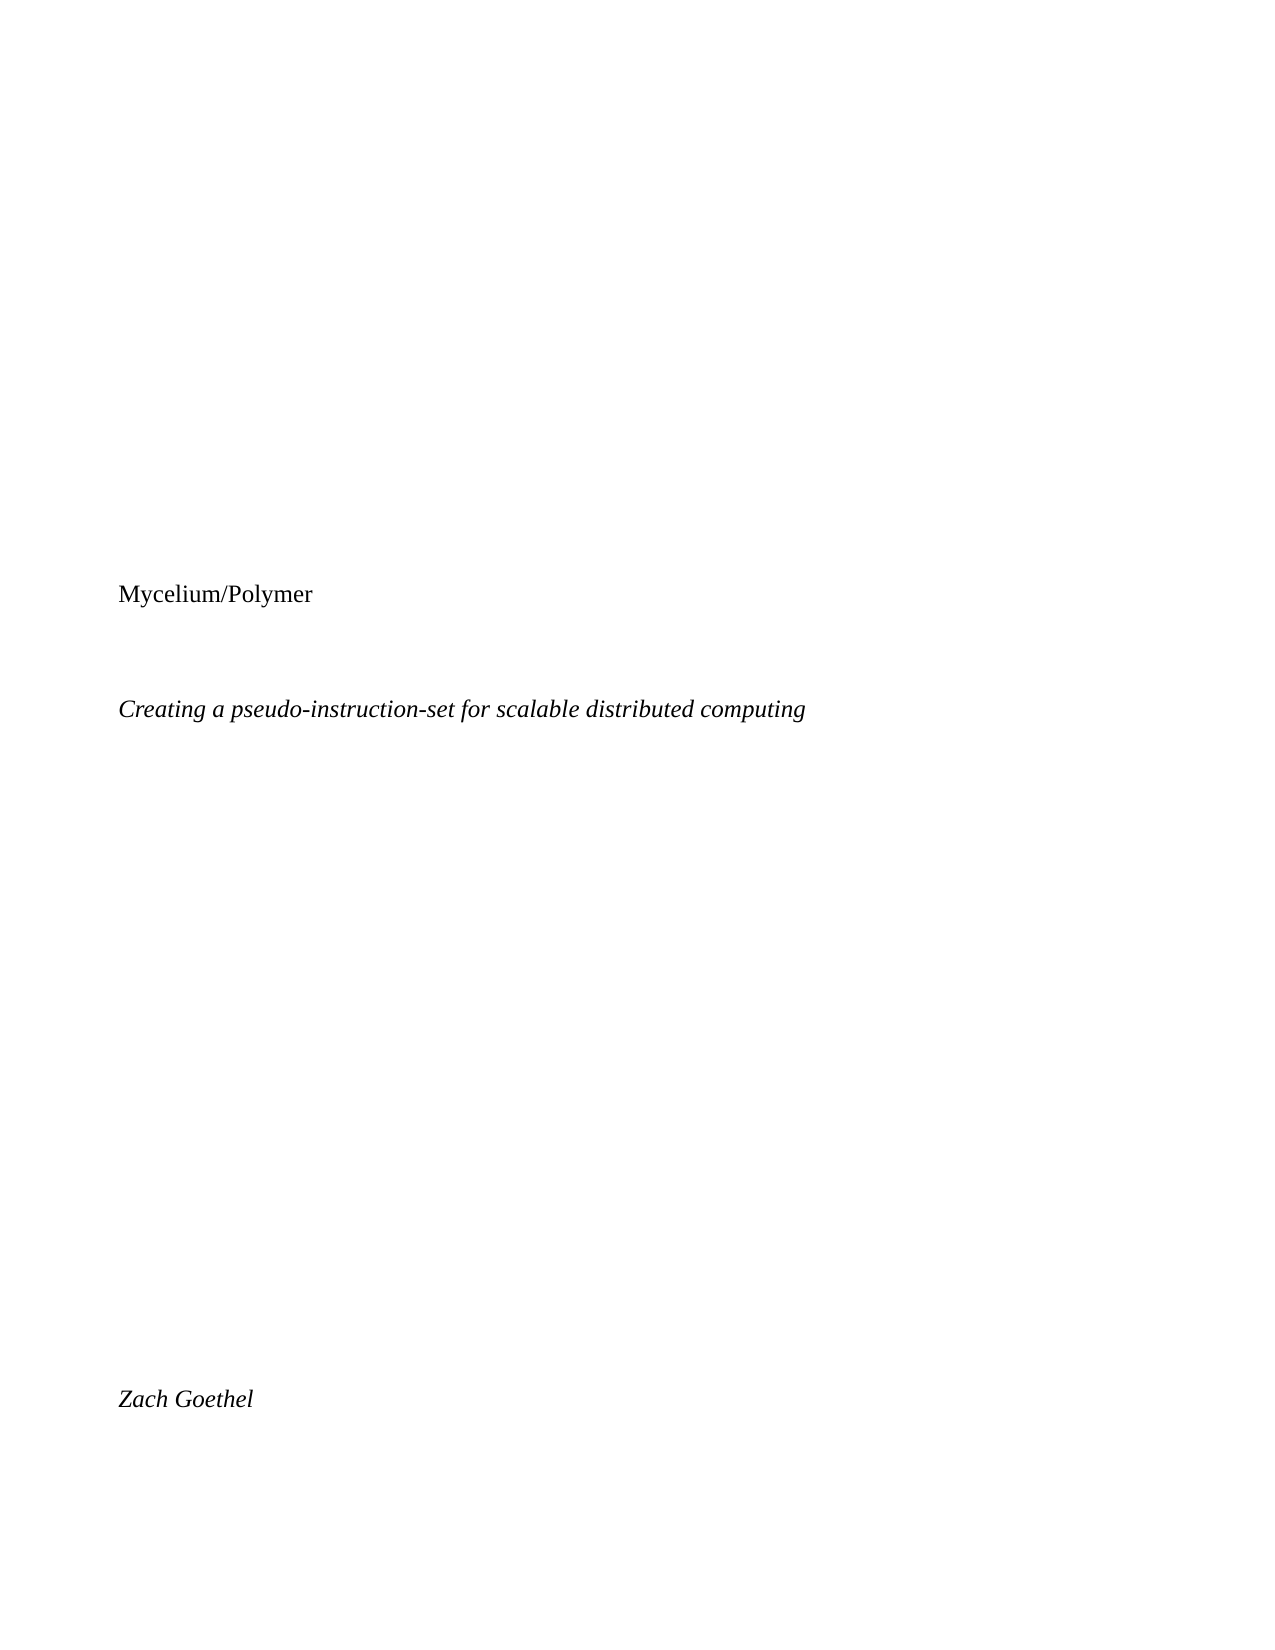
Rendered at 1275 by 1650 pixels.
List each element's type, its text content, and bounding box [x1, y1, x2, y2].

text Mycelium/Polymer [118, 579, 1157, 608]
text Creating a pseudo-instruction-set for scalable distributed computing [118, 694, 1157, 723]
text Zach Goethel [118, 1384, 1157, 1413]
